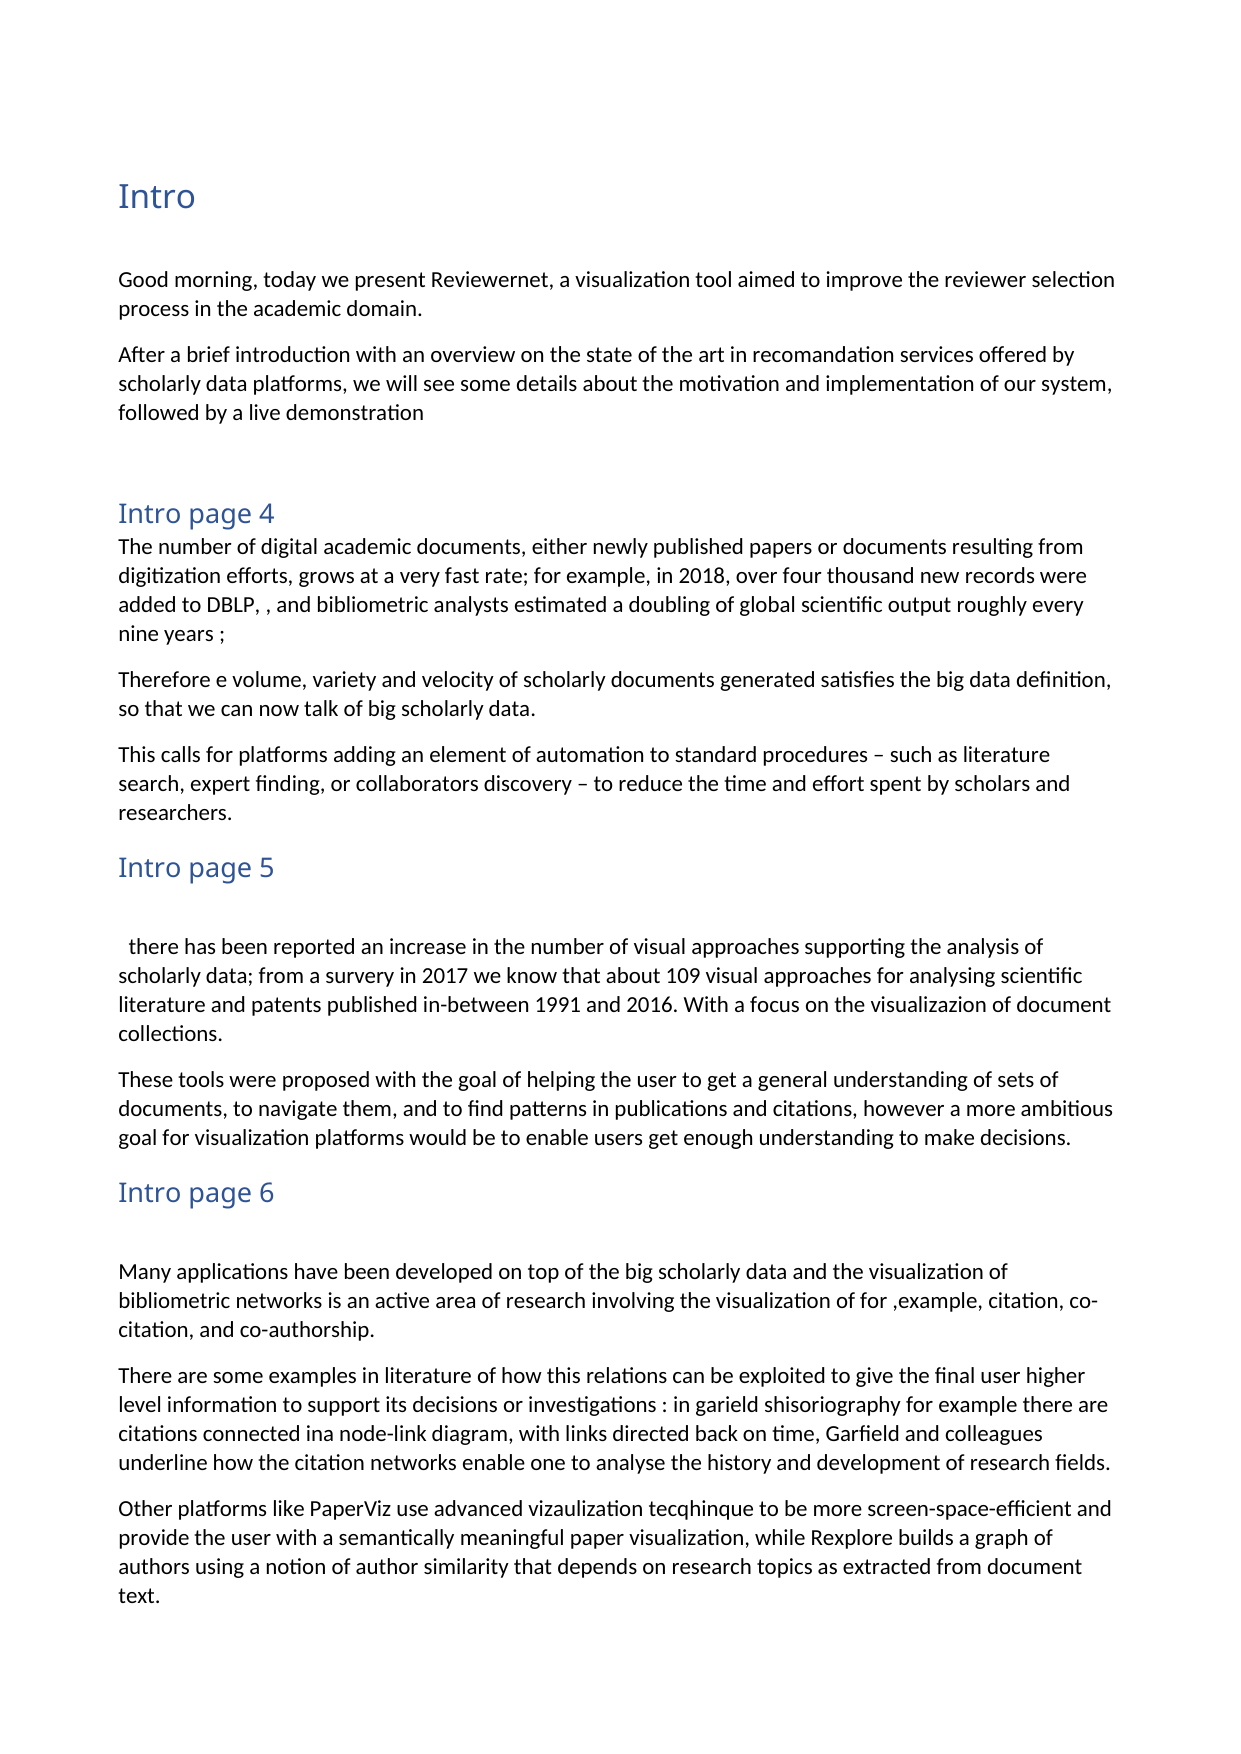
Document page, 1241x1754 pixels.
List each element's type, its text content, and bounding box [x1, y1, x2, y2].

text Therefore e volume, variety and velocity of scholarly documents generated satisfies the big data definition, so that we can now talk of big scholarly data. [118, 665, 1122, 722]
text Good morning, today we present Reviewernet, a visualization tool aimed to improve the reviewer selection process in the academic domain. [118, 266, 1122, 323]
text Many applications have been developed on top of the big scholarly data and the visualization of bibliometric networks is an active area of research involving the visualization of for ,example, citation, co-citation, and co-authorship. [118, 1257, 1122, 1343]
text After a brief introduction with an overview on the state of the art in recomandation services offered by scholarly data platforms, we will see some details about the motivation and implementation of our system, followed by a live demonstration [118, 340, 1122, 426]
text The number of digital academic documents, either newly published papers or documents resulting from digitization efforts, grows at a very fast rate; for example, in 2018, over four thousand new records were added to DBLP, , and bibliometric analysts estimated a doubling of global scientific output roughly every nine years ; [118, 532, 1122, 648]
subtitle Intro page 6 [118, 1173, 1122, 1210]
text These tools were proposed with the goal of helping the user to get a general understanding of sets of documents, to navigate them, and to find patterns in publications and citations, however a more ambitious goal for visualization platforms would be to enable users get enough understanding to make decisions. [118, 1065, 1122, 1151]
text There are some examples in literature of how this relations can be exploited to give the final user higher level information to support its decisions or investigations : in garield shisoriography for example there are citations connected ina node-link diagram, with links directed back on time, Garfield and colleagues underline how the citation networks enable one to analyse the history and development of research fields. [118, 1361, 1122, 1476]
subtitle Intro page 5 [118, 848, 1122, 885]
text there has been reported an increase in the number of visual approaches supporting the analysis of scholarly data; from a survery in 2017 we know that about 109 visual approaches for analysing scientific literature and patents published in-between 1991 and 2016. With a focus on the visualizazion of document collections. [118, 932, 1122, 1047]
subtitle Intro [118, 173, 1122, 218]
text This calls for platforms adding an element of automation to standard procedures – such as literature search, expert finding, or collaborators discovery – to reduce the time and effort spent by scholars and researchers. [118, 740, 1122, 826]
subtitle Intro page 4 [118, 494, 1122, 531]
text Other platforms like PaperViz use advanced vizaulization tecqhinque to be more screen-space-efficient and provide the user with a semantically meaningful paper visualization, while Rexplore builds a graph of authors using a notion of author similarity that depends on research topics as extracted from document text. [118, 1494, 1122, 1609]
